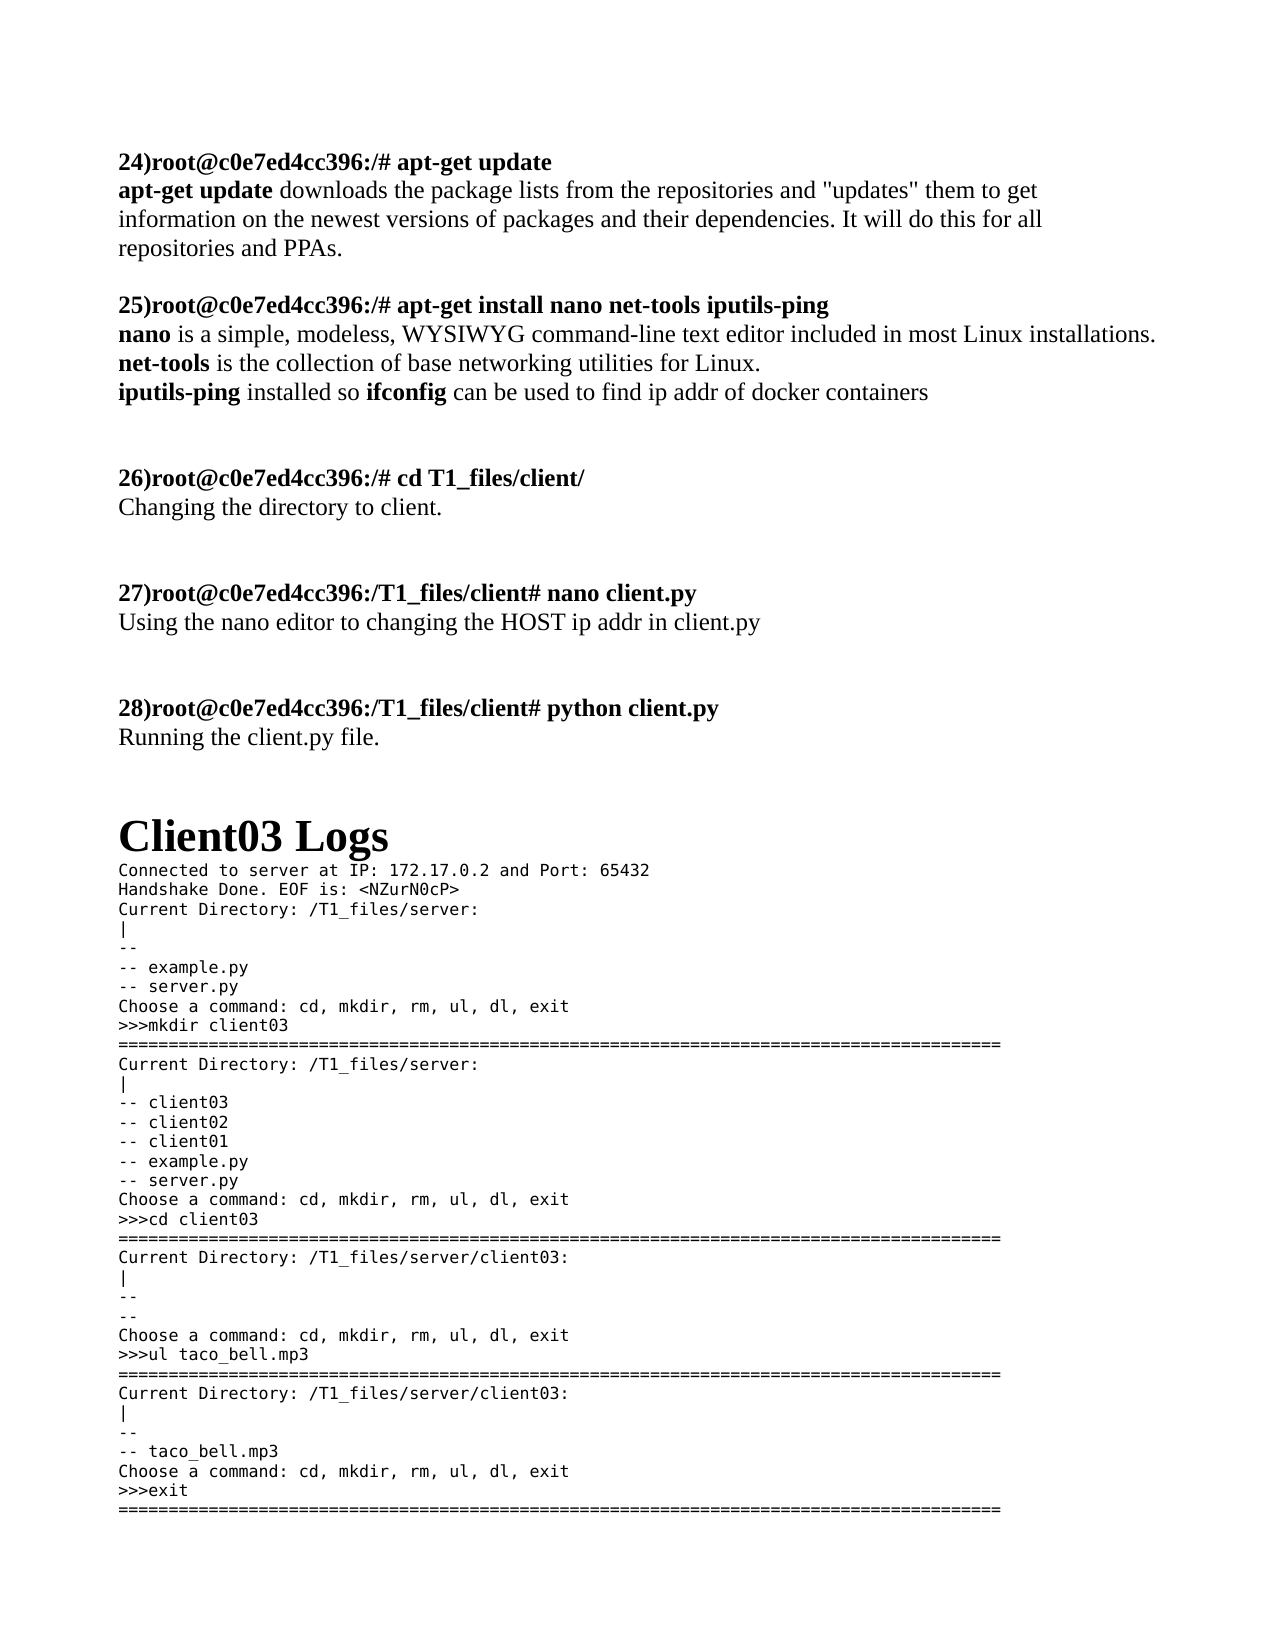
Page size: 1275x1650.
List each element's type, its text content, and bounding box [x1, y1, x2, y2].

text -- [118, 1306, 1157, 1326]
text 27)root@c0e7ed4cc396:/T1_files/client# nano client.py [118, 578, 1157, 607]
text -- server.py [118, 1171, 1157, 1190]
text -- [118, 1423, 1157, 1442]
text | [118, 1074, 1157, 1093]
text ======================================================================================== [118, 1035, 1157, 1054]
text ======================================================================================== [118, 1364, 1157, 1384]
text | [118, 1403, 1157, 1423]
text Current Directory: /T1_files/server: [118, 899, 1157, 919]
text iputils-ping installed so ifconfig can be used to find ip addr of docker containers [118, 377, 1157, 406]
text | [118, 1268, 1157, 1287]
text | [118, 919, 1157, 938]
text >>>mkdir client03 [118, 1016, 1157, 1035]
text Current Directory: /T1_files/server/client03: [118, 1248, 1157, 1268]
text -- client03 [118, 1093, 1157, 1113]
text -- server.py [118, 977, 1157, 996]
text Handshake Done. EOF is: <NZurN0cP> [118, 880, 1157, 899]
text -- taco_bell.mp3 [118, 1442, 1157, 1461]
text -- [118, 1287, 1157, 1306]
text net-tools is the collection of base networking utilities for Linux. [118, 348, 1157, 377]
text Current Directory: /T1_files/server/client03: [118, 1384, 1157, 1403]
text 28)root@c0e7ed4cc396:/T1_files/client# python client.py [118, 693, 1157, 722]
text >>>cd client03 [118, 1209, 1157, 1229]
text ======================================================================================== [118, 1500, 1157, 1519]
text Current Directory: /T1_files/server: [118, 1054, 1157, 1074]
text 24)root@c0e7ed4cc396:/# apt-get update [118, 147, 1157, 176]
text -- client01 [118, 1132, 1157, 1151]
text -- [118, 938, 1157, 958]
text Running the client.py file. [118, 722, 1157, 751]
text 26)root@c0e7ed4cc396:/# cd T1_files/client/ [118, 463, 1157, 492]
text -- example.py [118, 1151, 1157, 1171]
text Choose a command: cd, mkdir, rm, ul, dl, exit [118, 1461, 1157, 1481]
text Using the nano editor to changing the HOST ip addr in client.py [118, 607, 1157, 636]
text ======================================================================================== [118, 1229, 1157, 1248]
text Choose a command: cd, mkdir, rm, ul, dl, exit [118, 1326, 1157, 1345]
text >>>ul taco_bell.mp3 [118, 1345, 1157, 1364]
text Client03 Logs [118, 808, 1157, 861]
text Choose a command: cd, mkdir, rm, ul, dl, exit [118, 1190, 1157, 1209]
text nano is a simple, modeless, WYSIWYG command-line text editor included in most Linux installations. [118, 319, 1157, 348]
text Choose a command: cd, mkdir, rm, ul, dl, exit [118, 996, 1157, 1016]
text 25)root@c0e7ed4cc396:/# apt-get install nano net-tools iputils-ping [118, 291, 1157, 319]
text -- example.py [118, 958, 1157, 977]
text >>>exit [118, 1481, 1157, 1500]
text Connected to server at IP: 172.17.0.2 and Port: 65432 [118, 861, 1157, 880]
text apt-get update downloads the package lists from the repositories and "updates" them to get information on the newest versions of packages and their dependencies. It will do this for all repositories and PPAs. [118, 176, 1157, 262]
text -- client02 [118, 1113, 1157, 1132]
text Changing the directory to client. [118, 492, 1157, 521]
